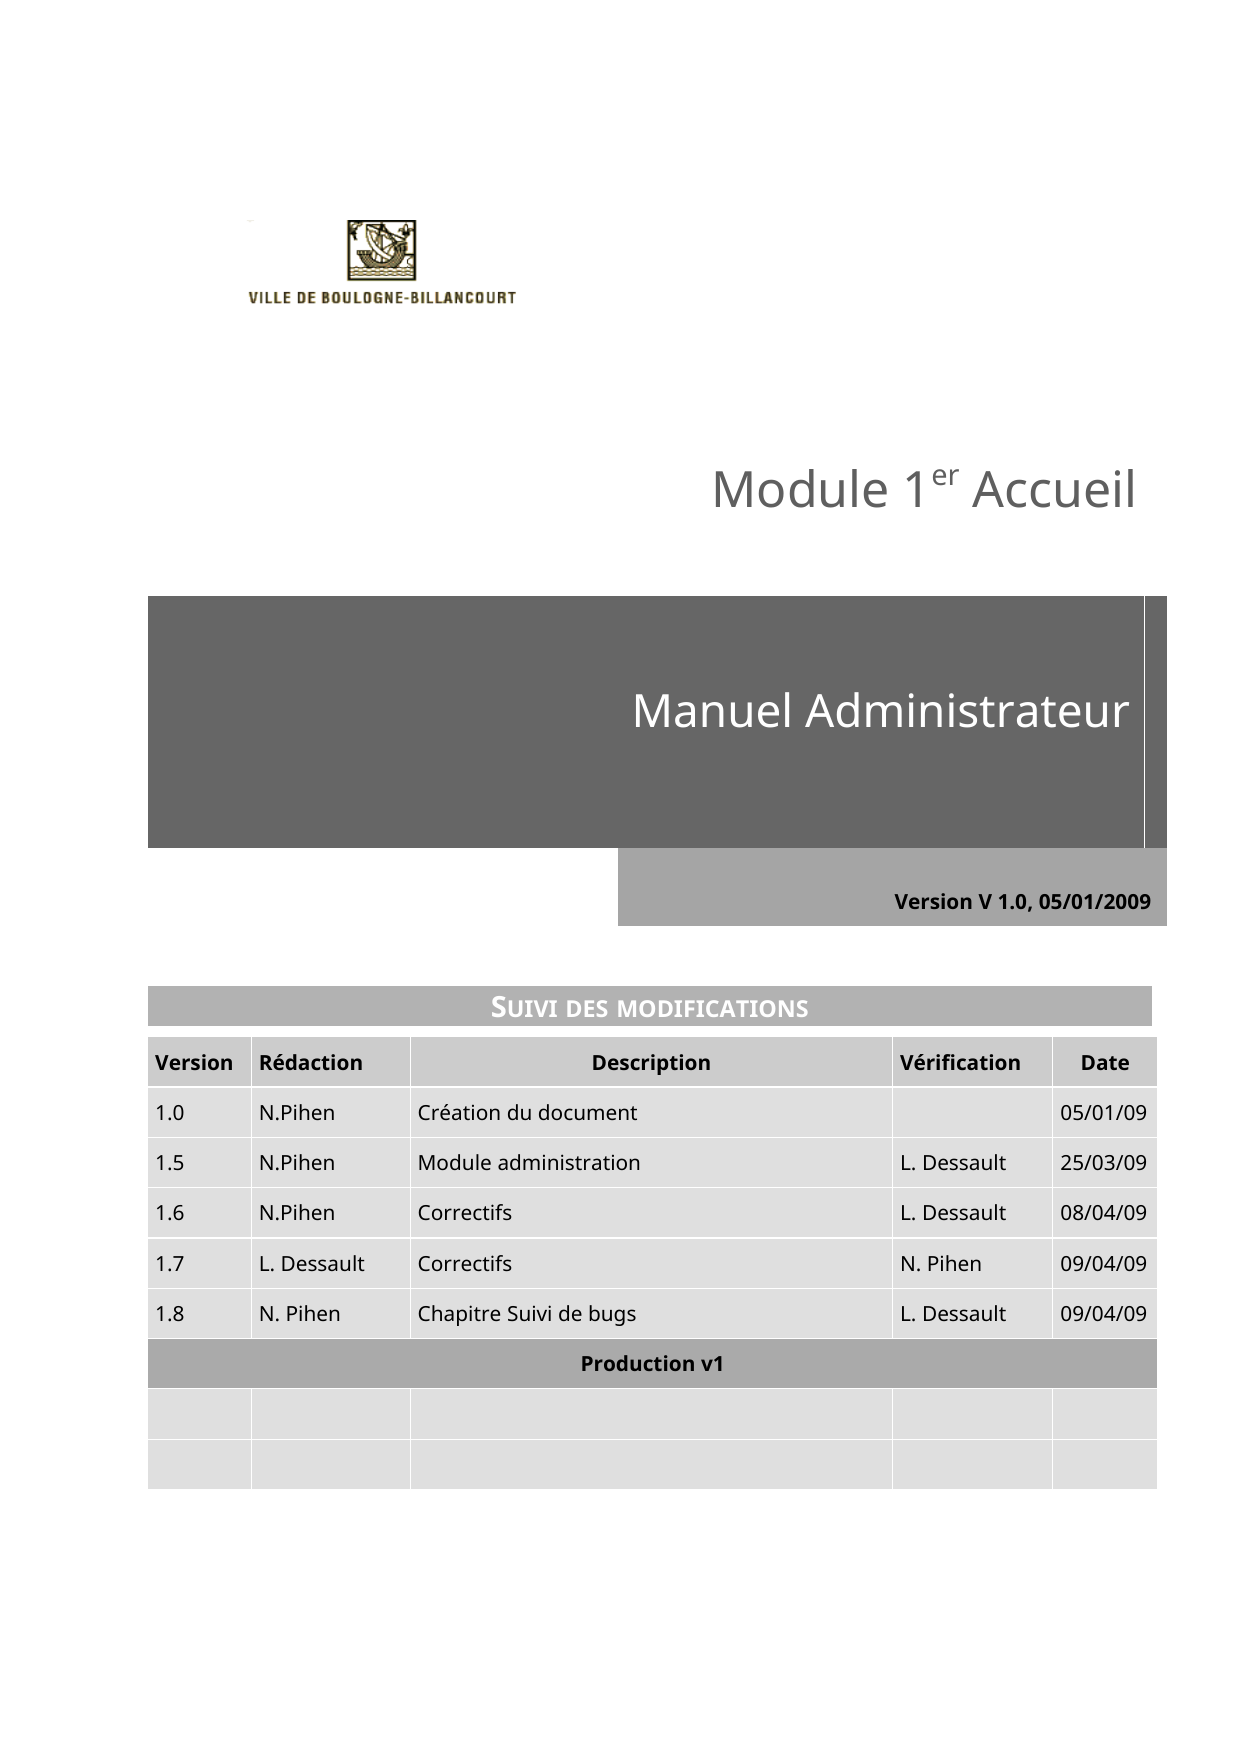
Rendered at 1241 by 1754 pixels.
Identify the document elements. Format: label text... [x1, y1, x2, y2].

table_cell [411, 1389, 892, 1439]
table_cell [148, 848, 617, 926]
table_cell Module 1er Accueil [457, 381, 1144, 596]
table_cell [148, 596, 457, 823]
table_cell [411, 1440, 892, 1489]
table_header [1145, 144, 1167, 381]
table_cell L. Dessault [893, 1138, 1052, 1187]
table_cell [893, 1088, 1052, 1137]
table_cell [1053, 1389, 1157, 1439]
table_cell L. Dessault [252, 1239, 410, 1288]
table_cell [252, 1389, 410, 1439]
table_cell [893, 1440, 1052, 1489]
table_cell 1.7 [148, 1239, 251, 1288]
table_cell Correctifs [411, 1239, 892, 1288]
table_cell Module administration [411, 1138, 892, 1187]
table_cell Correctifs [411, 1188, 892, 1237]
table_header Rédaction [252, 1037, 410, 1086]
table_cell [148, 1440, 251, 1489]
table_header [148, 144, 617, 381]
table_cell Chapitre Suivi de bugs [411, 1289, 892, 1338]
table_cell 1.0 [148, 1088, 251, 1137]
table_cell Version V 1.0, 05/01/2009 [618, 848, 1167, 926]
table_cell [1145, 823, 1167, 848]
table_cell 09/04/09 [1053, 1289, 1157, 1338]
table_cell 09/04/09 [1053, 1239, 1157, 1288]
table_cell 1.5 [148, 1138, 251, 1187]
table_cell [1053, 1440, 1157, 1489]
table_cell 05/01/09 [1053, 1088, 1157, 1137]
table_cell [252, 1440, 410, 1489]
table_cell L. Dessault [893, 1289, 1052, 1338]
table_header [618, 144, 1144, 381]
table_cell N.Pihen [252, 1138, 410, 1187]
table_cell N.Pihen [252, 1088, 410, 1137]
table_header Version [148, 1037, 251, 1086]
table_header Description [411, 1037, 892, 1086]
text Suivi des modifications [148, 986, 1152, 1026]
table_cell [148, 1389, 251, 1439]
table_cell [893, 1389, 1052, 1439]
table_cell 08/04/09 [1053, 1188, 1157, 1237]
table_cell Manuel Administrateur [457, 596, 1144, 823]
table_cell N.Pihen [252, 1188, 410, 1237]
table_cell 1.6 [148, 1188, 251, 1237]
table_cell N. Pihen [252, 1289, 410, 1338]
table_cell L. Dessault [893, 1188, 1052, 1237]
table_header Vérification [893, 1037, 1052, 1086]
picture [246, 220, 519, 305]
table_cell Production v1 [148, 1339, 1157, 1388]
table_cell N. Pihen [893, 1239, 1052, 1288]
table_cell [148, 381, 457, 596]
table_cell [1145, 596, 1167, 823]
table_cell Création du document [411, 1088, 892, 1137]
table_header Date [1053, 1037, 1157, 1086]
table_cell 1.8 [148, 1289, 251, 1338]
table_cell [148, 823, 1144, 848]
table_cell 25/03/09 [1053, 1138, 1157, 1187]
table_cell [1145, 381, 1167, 596]
